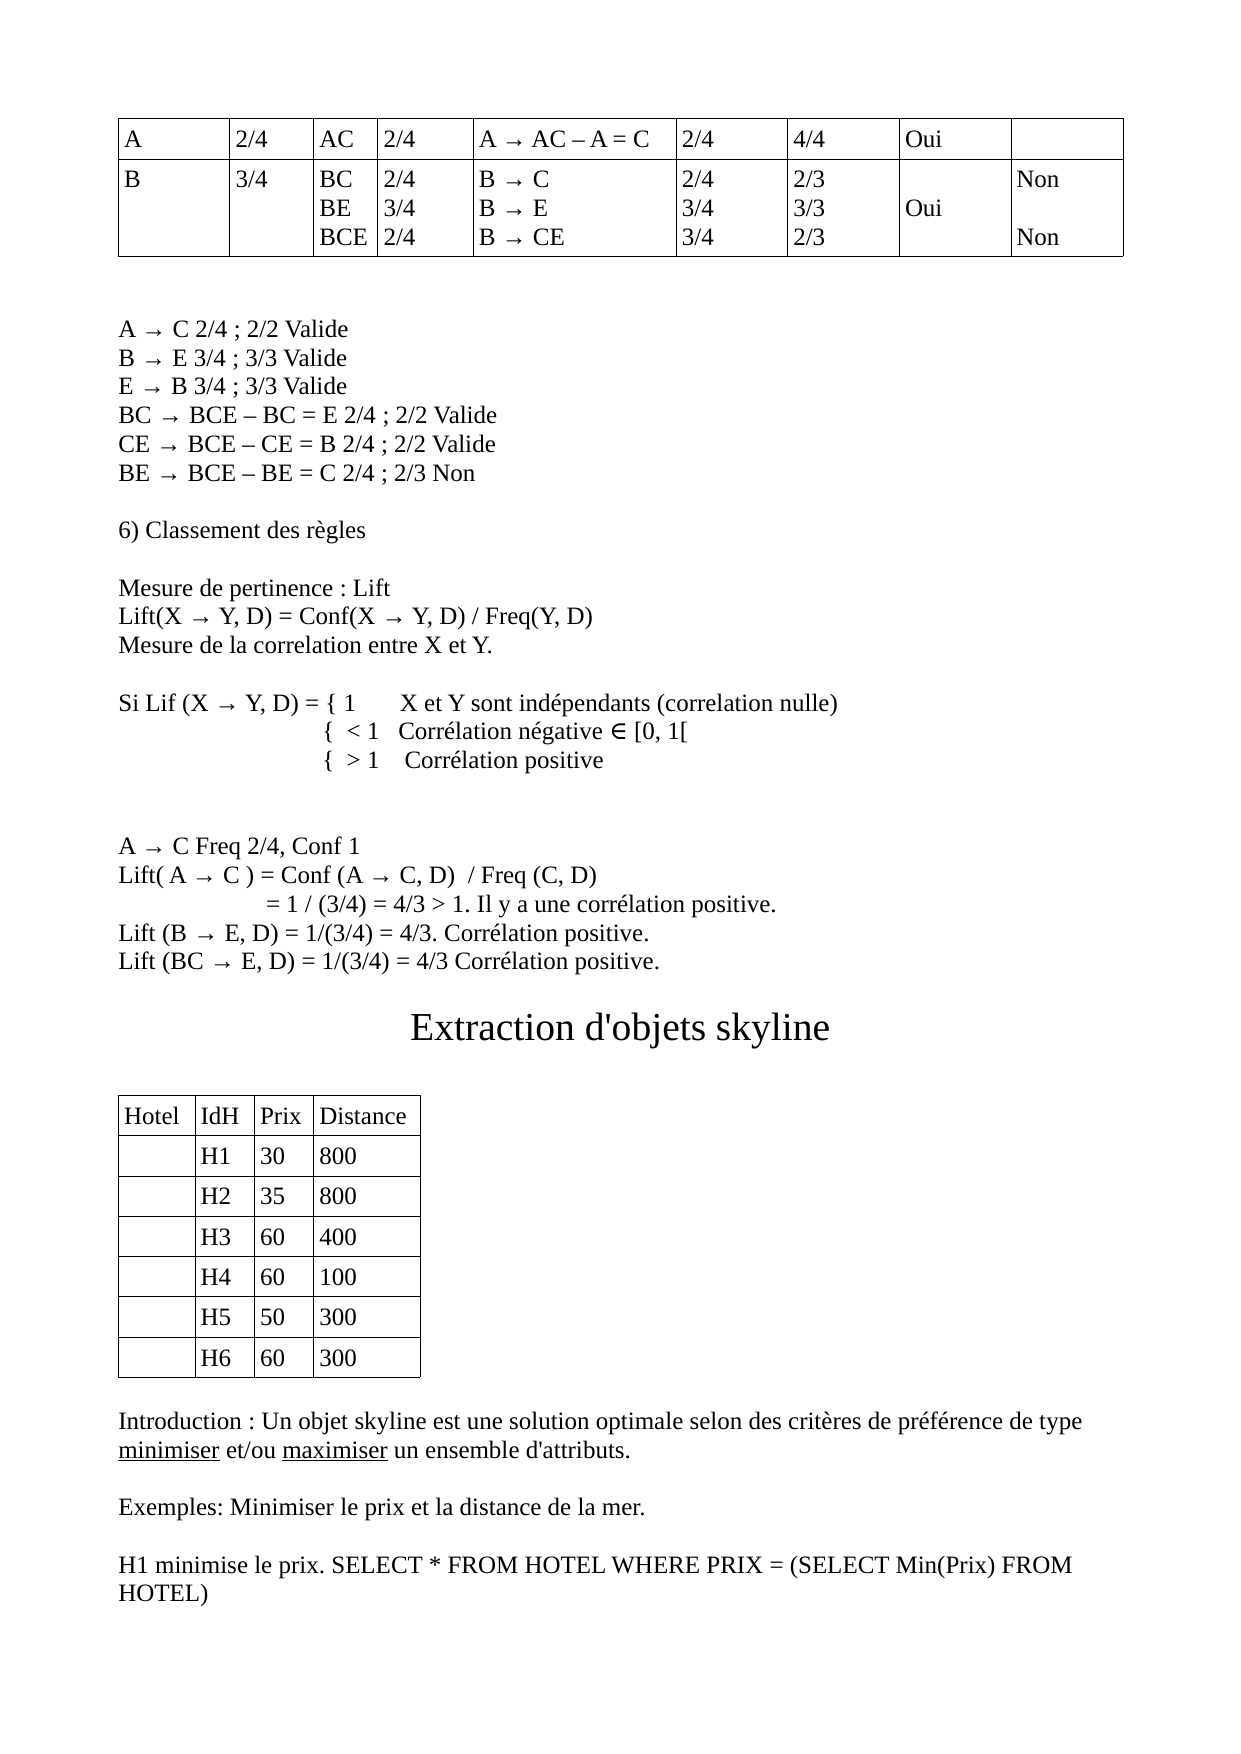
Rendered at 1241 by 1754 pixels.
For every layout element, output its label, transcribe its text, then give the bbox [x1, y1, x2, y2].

text { < 1 Corrélation négative ∈ [0, 1[ [118, 716, 1122, 745]
text B → E 3/4 ; 3/3 Valide [118, 343, 1122, 371]
table_cell [1012, 119, 1123, 158]
table_cell 2/4 3/4 2/4 [378, 160, 473, 256]
table_cell 2/4 [378, 119, 473, 158]
text CE → BCE – CE = B 2/4 ; 2/2 Valide [118, 429, 1122, 458]
text H1 minimise le prix. SELECT * FROM HOTEL WHERE PRIX = (SELECT Min(Prix) FROM HOTEL) [118, 1550, 1122, 1607]
table_cell A → AC – A = C [474, 119, 676, 158]
table_cell 60 [255, 1217, 313, 1256]
table_cell [119, 1217, 195, 1256]
table_cell A [119, 119, 229, 158]
text BC → BCE – BC = E 2/4 ; 2/2 Valide [118, 400, 1122, 429]
text A → C Freq 2/4, Conf 1 [118, 831, 1122, 860]
table_cell B → C B → E B → CE [474, 160, 676, 256]
text Lift( A → C ) = Conf (A → C, D) / Freq (C, D) [118, 860, 1122, 889]
table_cell H2 [196, 1177, 254, 1216]
table_cell [119, 1136, 195, 1176]
table_cell [119, 1257, 195, 1296]
table_cell H6 [196, 1338, 254, 1377]
table_header Prix [255, 1096, 313, 1135]
text Introduction : Un objet skyline est une solution optimale selon des critères de préférence de type minimiser et/ou maximiser un ensemble d'attributs. [118, 1406, 1122, 1463]
table_cell 2/4 3/4 3/4 [677, 160, 787, 256]
table_cell AC [314, 119, 377, 158]
table_cell 30 [255, 1136, 313, 1176]
table_cell [119, 1297, 195, 1337]
text Mesure de pertinence : Lift [118, 573, 1122, 601]
table_cell 60 [255, 1257, 313, 1296]
table_cell Non Non [1012, 160, 1123, 256]
table_cell [119, 1338, 195, 1377]
table_cell 60 [255, 1338, 313, 1377]
text { > 1 Corrélation positive [118, 745, 1122, 774]
table_cell 400 [314, 1217, 420, 1256]
text Lift (B → E, D) = 1/(3/4) = 4/3. Corrélation positive. [118, 918, 1122, 946]
table_cell 2/3 3/3 2/3 [788, 160, 899, 256]
table_cell 300 [314, 1297, 420, 1337]
table_cell 35 [255, 1177, 313, 1216]
text Mesure de la correlation entre X et Y. [118, 630, 1122, 659]
text Lift(X → Y, D) = Conf(X → Y, D) / Freq(Y, D) [118, 601, 1122, 630]
table_cell H5 [196, 1297, 254, 1337]
table_cell 800 [314, 1136, 420, 1176]
table_cell BC BE BCE [314, 160, 377, 256]
table_cell 2/4 [677, 119, 787, 158]
table_cell 4/4 [788, 119, 899, 158]
text 6) Classement des règles [118, 515, 1122, 544]
table_cell 300 [314, 1338, 420, 1377]
table_cell B [119, 160, 229, 256]
table_header Hotel [119, 1096, 195, 1135]
text = 1 / (3/4) = 4/3 > 1. Il y a une corrélation positive. [118, 889, 1122, 918]
text Exemples: Minimiser le prix et la distance de la mer. [118, 1492, 1122, 1521]
table_cell 2/4 [230, 119, 313, 158]
table_cell 800 [314, 1177, 420, 1216]
table_cell H4 [196, 1257, 254, 1296]
table_cell 100 [314, 1257, 420, 1296]
text BE → BCE – BE = C 2/4 ; 2/3 Non [118, 458, 1122, 486]
table_cell H1 [196, 1136, 254, 1176]
text Si Lif (X → Y, D) = { 1 X et Y sont indépendants (correlation nulle) [118, 688, 1122, 716]
text Lift (BC → E, D) = 1/(3/4) = 4/3 Corrélation positive. [118, 946, 1122, 975]
text Extraction d'objets skyline [118, 1004, 1122, 1049]
text A → C 2/4 ; 2/2 Valide [118, 314, 1122, 343]
table_cell Oui [900, 160, 1011, 256]
table_header IdH [196, 1096, 254, 1135]
table_cell [119, 1177, 195, 1216]
table_cell H3 [196, 1217, 254, 1256]
table_cell 50 [255, 1297, 313, 1337]
text E → B 3/4 ; 3/3 Valide [118, 371, 1122, 400]
table_header Distance [314, 1096, 420, 1135]
table_cell Oui [900, 119, 1011, 158]
table_cell 3/4 [230, 160, 313, 256]
